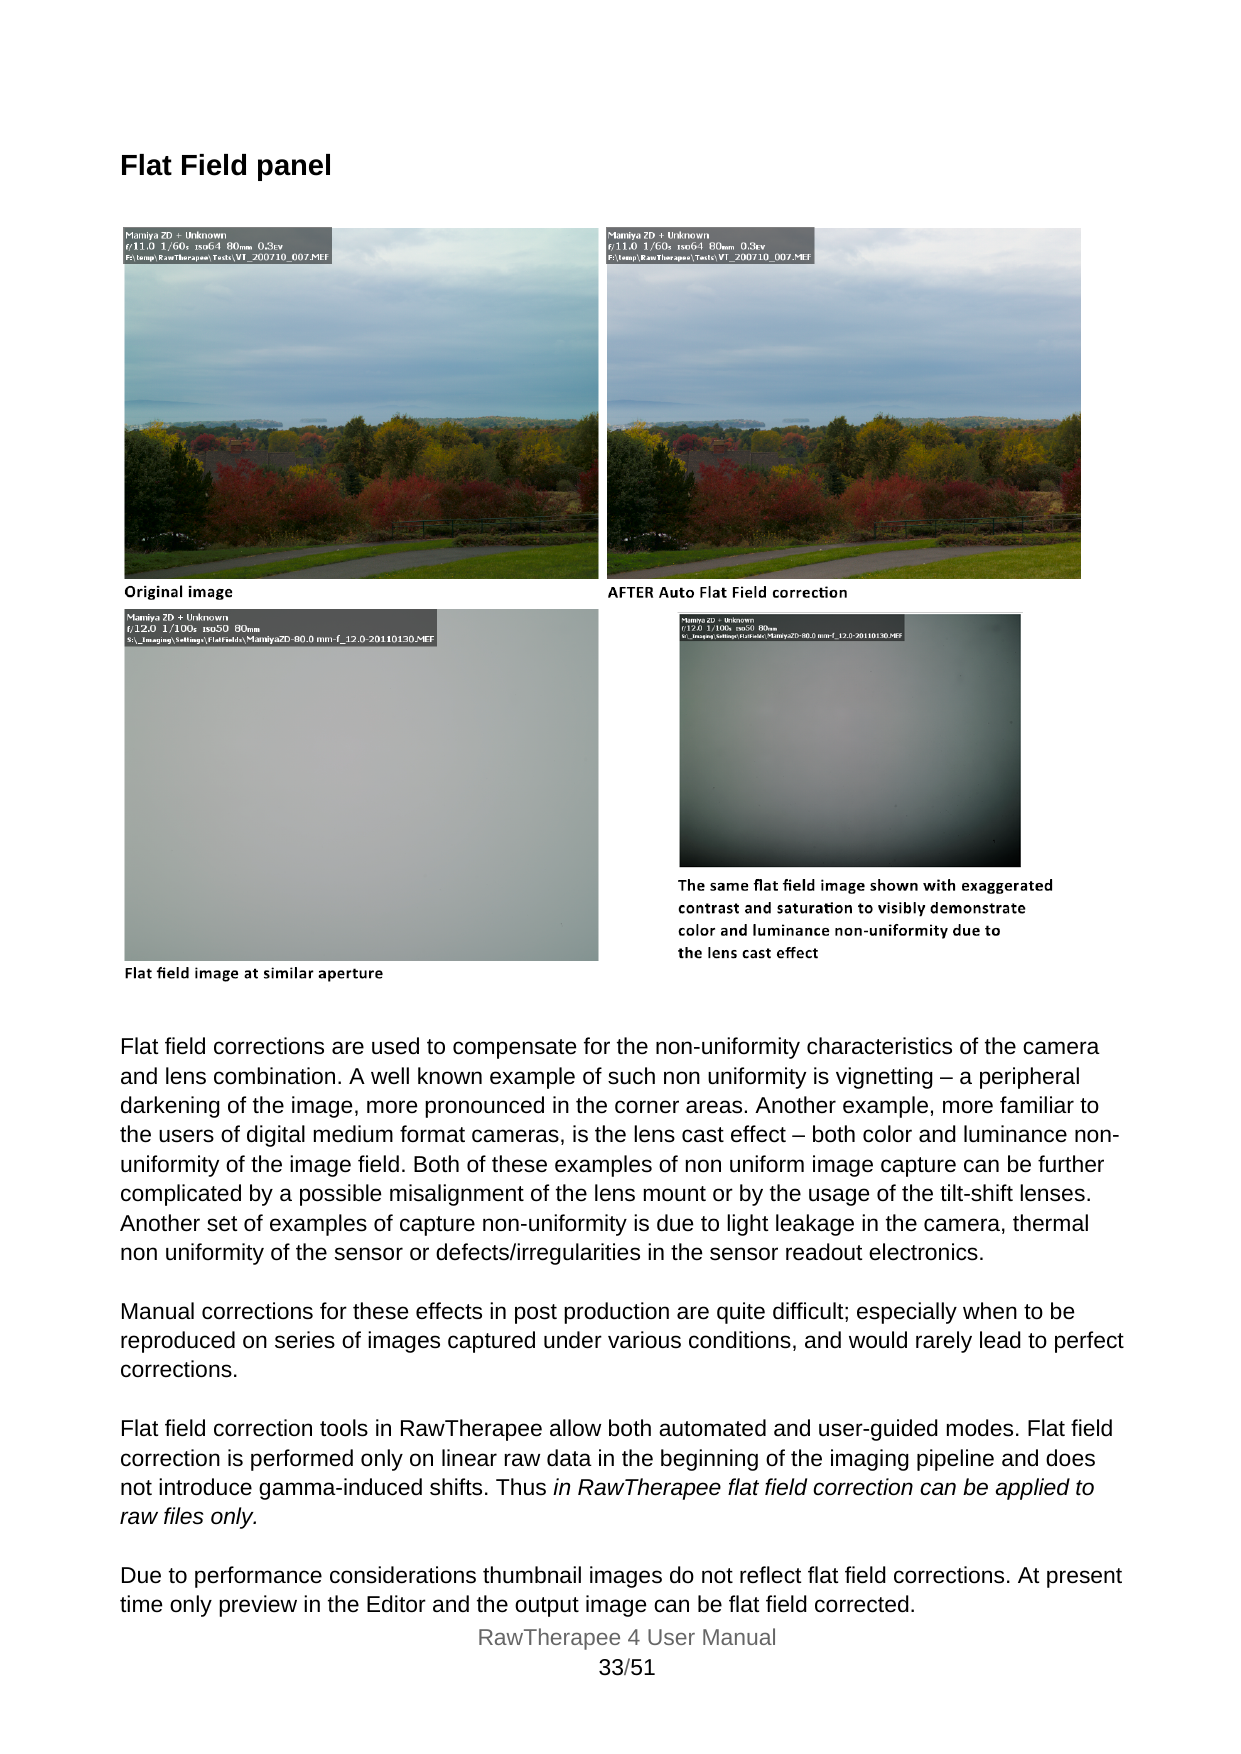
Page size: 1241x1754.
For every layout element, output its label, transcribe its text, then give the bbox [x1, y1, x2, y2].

text Due to performance considerations thumbnail images do not reflect flat field corrections. At present time only preview in the Editor and the output image can be flat field corrected. [120, 1563, 1134, 1618]
subtitle Flat Field panel [120, 149, 1134, 182]
text Manual corrections for these effects in post production are quite difficult; especially when to be reproduced on series of images captured under various conditions, and would rarely lead to perfect corrections. [120, 1298, 1134, 1383]
picture [120, 224, 1084, 1001]
text Flat field corrections are used to compensate for the non-uniformity characteristics of the camera and lens combination. A well known example of such non uniformity is vignetting – a peripheral darkening of the image, more pronounced in the corner areas. Another example, more familiar to the users of digital medium format cameras, is the lens cast effect – both color and luminance non-uniformity of the image field. Both of these examples of non uniform image capture can be further complicated by a possible misalignment of the lens mount or by the usage of the tilt-shift lenses. Another set of examples of capture non-uniformity is due to light leakage in the camera, thermal non uniformity of the sensor or defects/irregularities in the sensor readout electronics. [120, 1034, 1134, 1265]
text Flat field correction tools in RawTherapee allow both automated and user-guided modes. Flat field correction is performed only on linear raw data in the beginning of the imaging pipeline and does not introduce gamma-induced shifts. Thus in RawTherapee flat field correction can be applied to raw files only. [120, 1416, 1134, 1529]
